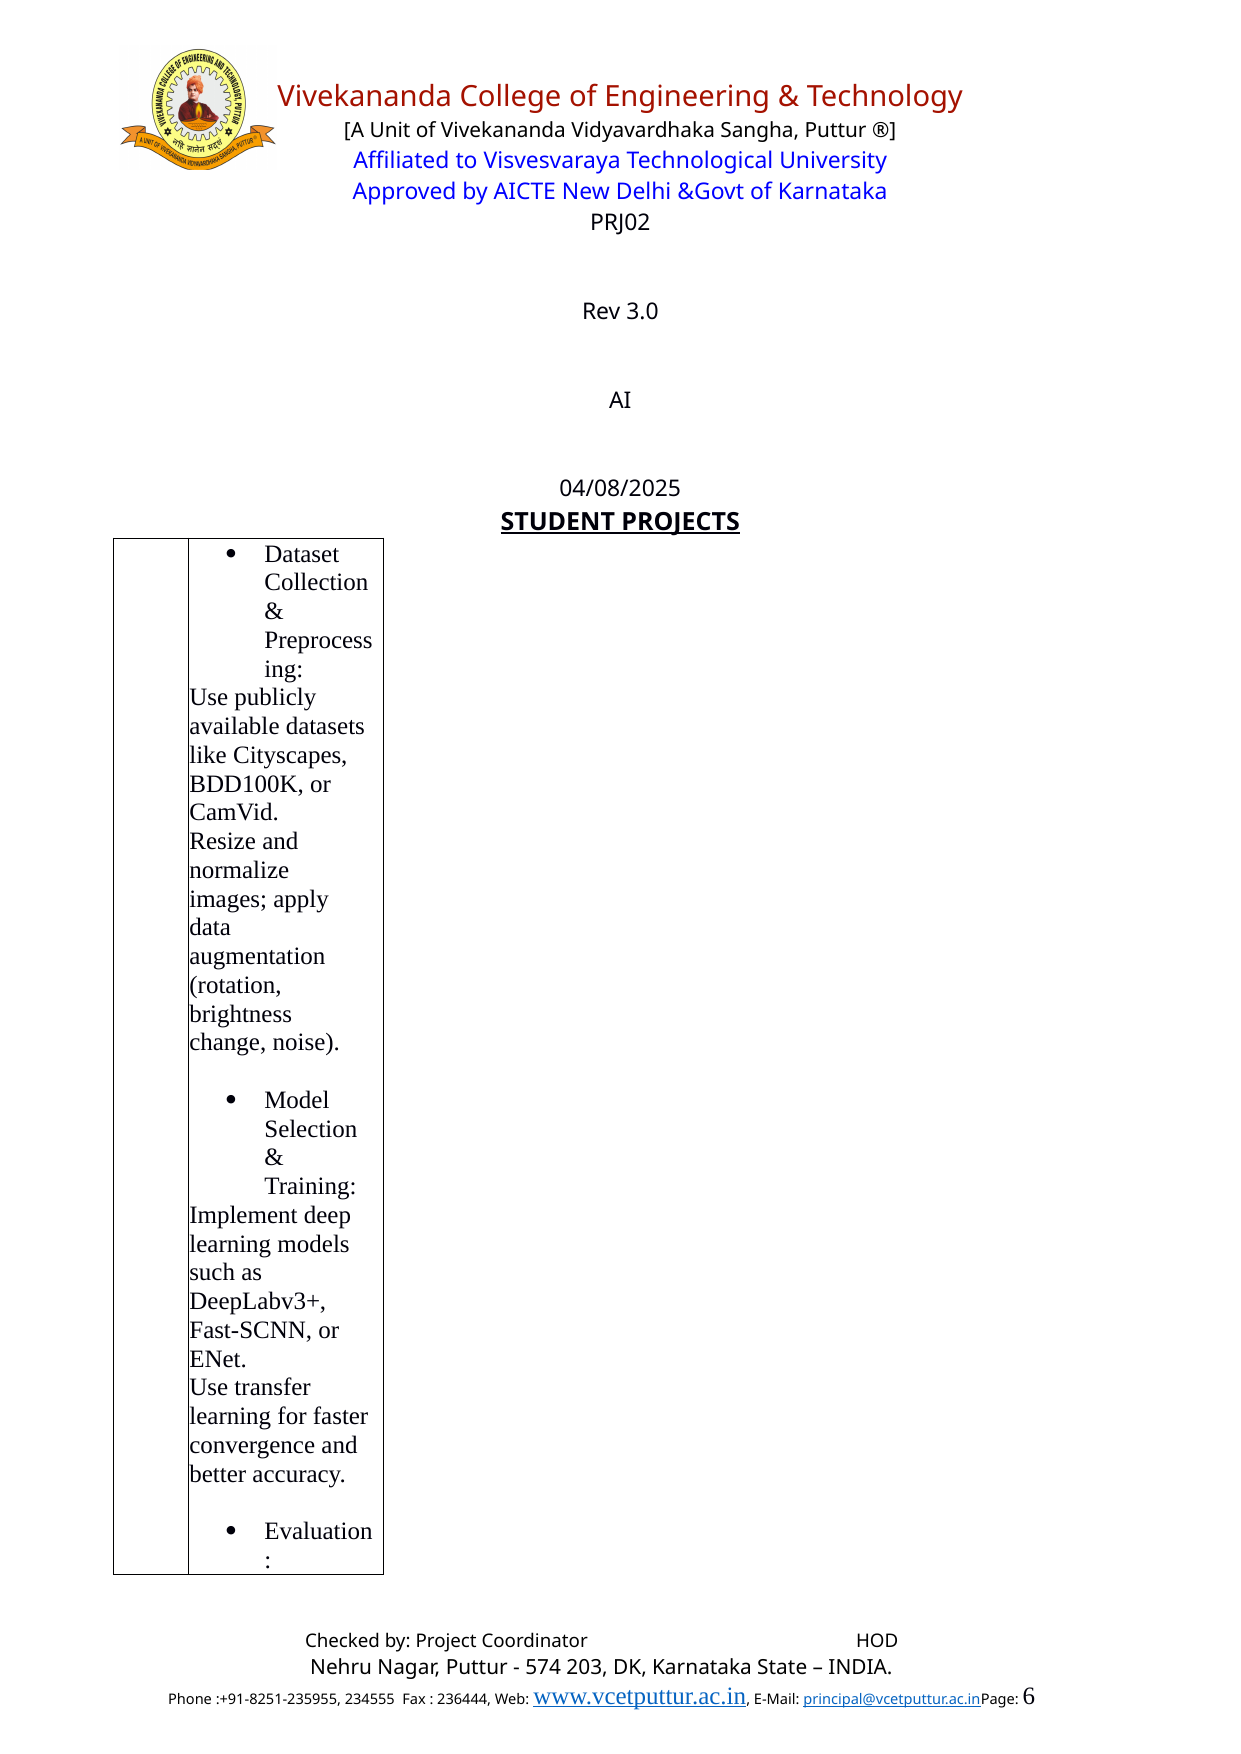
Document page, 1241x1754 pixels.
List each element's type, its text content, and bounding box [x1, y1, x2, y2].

picture [118, 45, 278, 170]
table_cell [114, 539, 188, 1574]
table_cell Dataset Collection & Preprocessing: Use publicly available datasets like Cityscapes, BDD100K, or CamVid. Resize and normalize images; apply data augmentation (rotation, brightness change, noise). Model Selection & Training: Implement deep learning models such as DeepLabv3+, Fast-SCNN, or ENet. Use transfer learning for faster convergence and better accuracy. Evaluation: Evaluate using metrics like Mean Intersection over Union (mIoU) and Pixel Accuracy. Deployment: Optimize model for real-time inference using TensorRT or ONNX. Deploy on hardware such as NVIDIA Jetson Nano for live testing. Integration: Visualize results by overlaying segmentation masks on the original video feed. [189, 539, 383, 1574]
